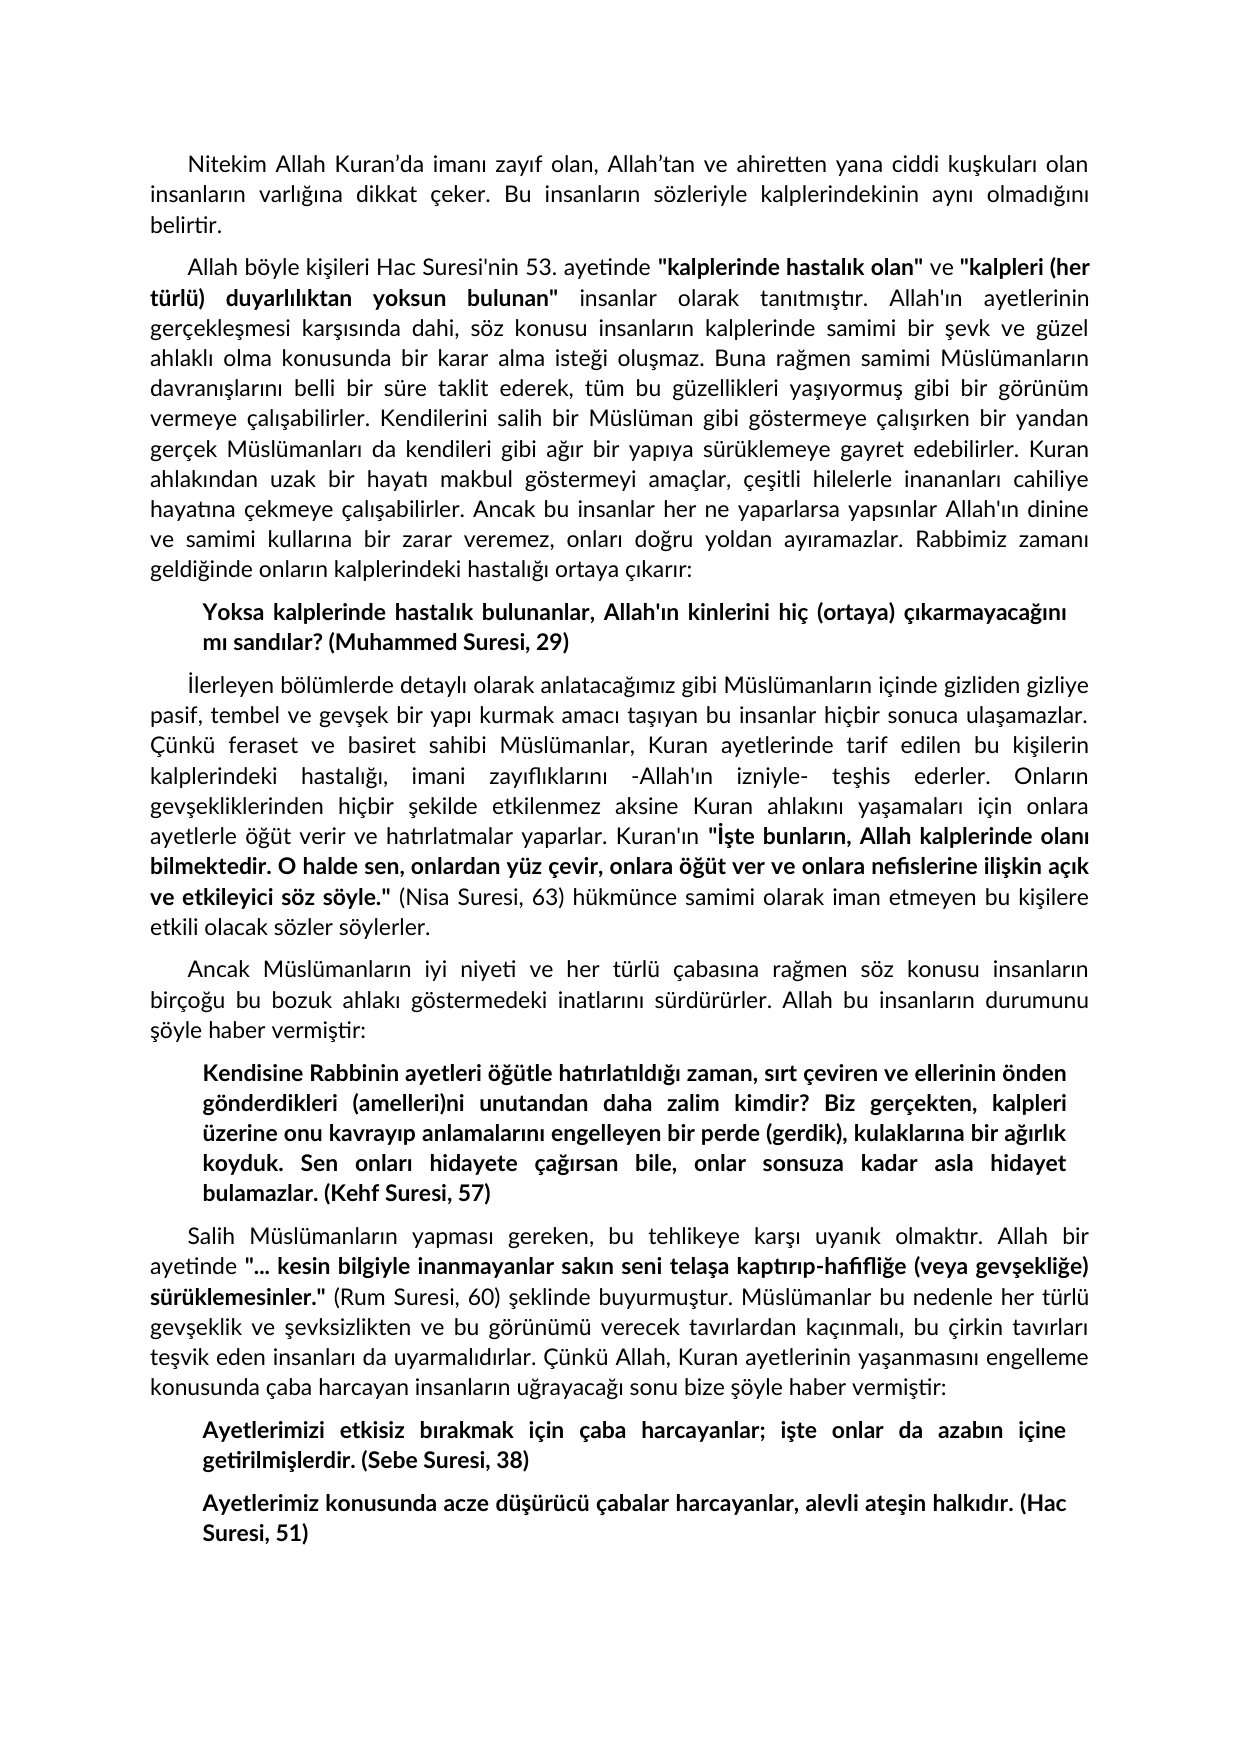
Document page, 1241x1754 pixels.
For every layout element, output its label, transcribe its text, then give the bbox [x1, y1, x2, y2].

text Ayetlerimizi etkisiz bırakmak için çaba harcayanlar; işte onlar da azabın içine getirilmişlerdir. (Sebe Suresi, 38) [202, 1416, 1068, 1473]
text Salih Müslümanların yapması gereken, bu tehlikeye karşı uyanık olmaktır. Allah bir ayetinde "... kesin bilgiyle inanmayanlar sakın seni telaşa kaptırıp-hafifliğe (veya gevşekliğe) sürüklemesinler." (Rum Suresi, 60) şeklinde buyurmuştur. Müslümanlar bu nedenle her türlü gevşeklik ve şevksizlikten ve bu görünümü verecek tavırlardan kaçınmalı, bu çirkin tavırları teşvik eden insanları da uyarmalıdırlar. Çünkü Allah, Kuran ayetlerinin yaşanmasını engelleme konusunda çaba harcayan insanların uğrayacağı sonu bize şöyle haber vermiştir: [150, 1222, 1090, 1400]
text Allah böyle kişileri Hac Suresi'nin 53. ayetinde "kalplerinde hastalık olan" ve "kalpleri (her türlü) duyarlılıktan yoksun bulunan" insanlar olarak tanıtmıştır. Allah'ın ayetlerinin gerçekleşmesi karşısında dahi, söz konusu insanların kalplerinde samimi bir şevk ve güzel ahlaklı olma konusunda bir karar alma isteği oluşmaz. Buna rağmen samimi Müslümanların davranışlarını belli bir süre taklit ederek, tüm bu güzellikleri yaşıyormuş gibi bir görünüm vermeye çalışabilirler. Kendilerini salih bir Müslüman gibi göstermeye çalışırken bir yandan gerçek Müslümanları da kendileri gibi ağır bir yapıya sürüklemeye gayret edebilirler. Kuran ahlakından uzak bir hayatı makbul göstermeyi amaçlar, çeşitli hilelerle inananları cahiliye hayatına çekmeye çalışabilirler. Ancak bu insanlar her ne yaparlarsa yapsınlar Allah'ın dinine ve samimi kullarına bir zarar veremez, onları doğru yoldan ayıramazlar. Rabbimiz zamanı geldiğinde onların kalplerindeki hastalığı ortaya çıkarır: [150, 253, 1090, 583]
text Yoksa kalplerinde hastalık bulunanlar, Allah'ın kinlerini hiç (ortaya) çıkarmayacağını mı sandılar? (Muhammed Suresi, 29) [202, 598, 1068, 656]
text Ancak Müslümanların iyi niyeti ve her türlü çabasına rağmen söz konusu insanların birçoğu bu bozuk ahlakı göstermedeki inatlarını sürdürürler. Allah bu insanların durumunu şöyle haber vermiştir: [150, 955, 1090, 1043]
text Ayetlerimiz konusunda acze düşürücü çabalar harcayanlar, alevli ateşin halkıdır. (Hac Suresi, 51) [202, 1488, 1068, 1546]
text İlerleyen bölümlerde detaylı olarak anlatacağımız gibi Müslümanların içinde gizliden gizliye pasif, tembel ve gevşek bir yapı kurmak amacı taşıyan bu insanlar hiçbir sonuca ulaşamazlar. Çünkü feraset ve basiret sahibi Müslümanlar, Kuran ayetlerinde tarif edilen bu kişilerin kalplerindeki hastalığı, imani zayıflıklarını -Allah'ın izniyle- teşhis ederler. Onların gevşekliklerinden hiçbir şekilde etkilenmez aksine Kuran ahlakını yaşamaları için onlara ayetlerle öğüt verir ve hatırlatmalar yaparlar. Kuran'ın "İşte bunların, Allah kalplerinde olanı bilmektedir. O halde sen, onlardan yüz çevir, onlara öğüt ver ve onlara nefislerine ilişkin açık ve etkileyici söz söyle." (Nisa Suresi, 63) hükmünce samimi olarak iman etmeyen bu kişilere etkili olacak sözler söylerler. [150, 671, 1090, 940]
text Nitekim Allah Kuran’da imanı zayıf olan, Allah’tan ve ahiretten yana ciddi kuşkuları olan insanların varlığına dikkat çeker. Bu insanların sözleriyle kalplerindekinin aynı olmadığını belirtir. [150, 150, 1090, 238]
text Kendisine Rabbinin ayetleri öğütle hatırlatıldığı zaman, sırt çeviren ve ellerinin önden gönderdikleri (amelleri)ni unutandan daha zalim kimdir? Biz gerçekten, kalpleri üzerine onu kavrayıp anlamalarını engelleyen bir perde (gerdik), kulaklarına bir ağırlık koyduk. Sen onları hidayete çağırsan bile, onlar sonsuza kadar asla hidayet bulamazlar. (Kehf Suresi, 57) [202, 1058, 1068, 1207]
